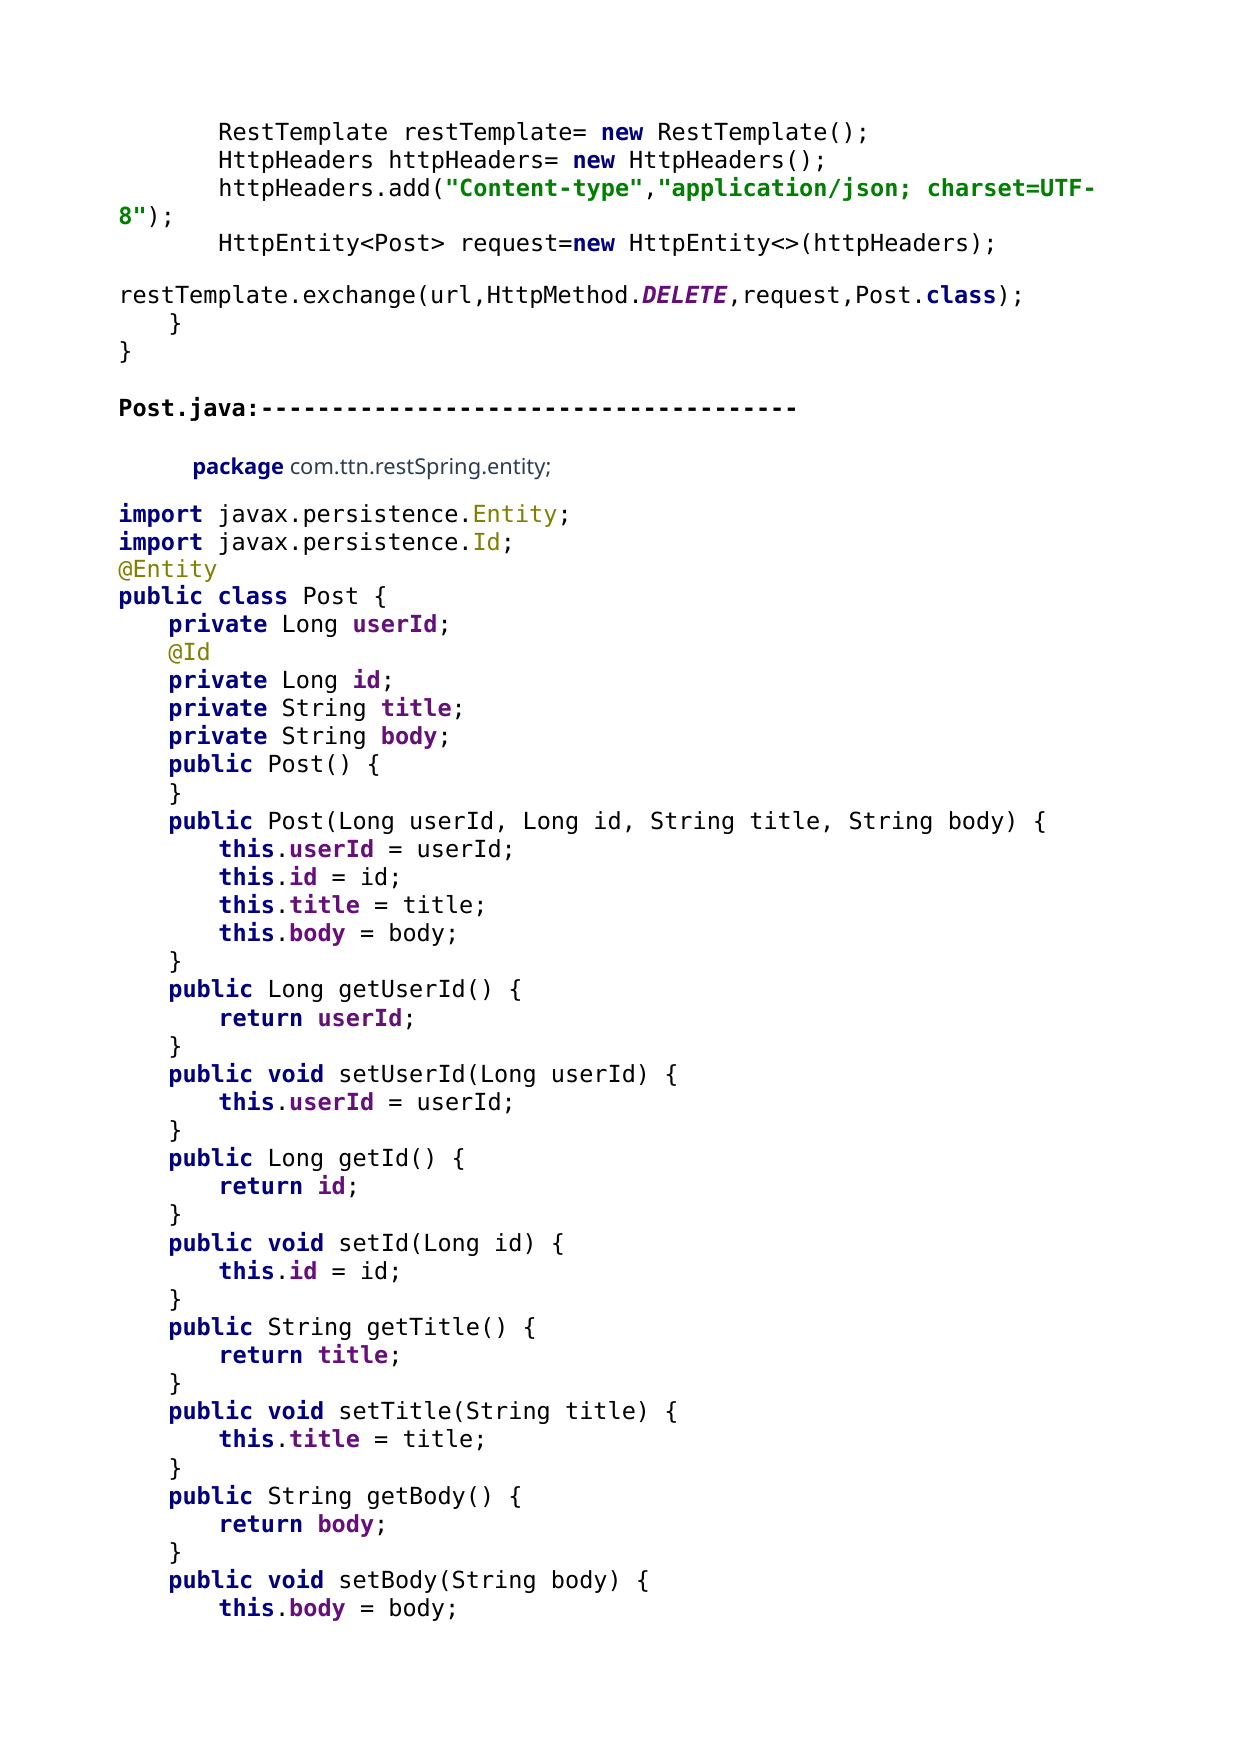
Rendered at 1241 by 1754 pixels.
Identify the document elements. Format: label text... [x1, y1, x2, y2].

text import javax.persistence.Entity; [118, 501, 1122, 528]
text } [118, 1201, 1122, 1229]
text this.title = title; [118, 1426, 1122, 1454]
text restTemplate.exchange(url,HttpMethod.DELETE,request,Post.class); [118, 258, 1122, 309]
text package com.ttn.restSpring.entity; [118, 451, 1122, 481]
text this.body = body; [118, 920, 1122, 948]
text import javax.persistence.Id; [118, 528, 1122, 556]
text public String getBody() { [118, 1482, 1122, 1510]
text } [118, 337, 1122, 364]
text } [118, 779, 1122, 807]
text HttpEntity<Post> request=new HttpEntity<>(httpHeaders); [118, 230, 1122, 258]
text } [118, 1117, 1122, 1145]
text } [118, 948, 1122, 976]
text public void setTitle(String title) { [118, 1398, 1122, 1426]
text } [118, 1370, 1122, 1398]
text httpHeaders.add("Content-type","application/json; charset=UTF-8"); [118, 174, 1122, 230]
text return userId; [118, 1004, 1122, 1032]
text public void setUserId(Long userId) { [118, 1060, 1122, 1088]
text Post.java:-------------------------------------- [118, 394, 1122, 421]
text public void setId(Long id) { [118, 1229, 1122, 1257]
text return id; [118, 1173, 1122, 1201]
text } [118, 1538, 1122, 1567]
text private String body; [118, 723, 1122, 751]
text this.userId = userId; [118, 835, 1122, 863]
text public Long getId() { [118, 1145, 1122, 1173]
text public Post() { [118, 751, 1122, 779]
text } [118, 309, 1122, 337]
text return title; [118, 1342, 1122, 1370]
text } [118, 1032, 1122, 1060]
text this.userId = userId; [118, 1088, 1122, 1117]
text private Long userId; [118, 610, 1122, 638]
text } [118, 1454, 1122, 1482]
text this.id = id; [118, 1257, 1122, 1285]
text public class Post { [118, 583, 1122, 610]
text @Entity [118, 556, 1122, 583]
text HttpHeaders httpHeaders= new HttpHeaders(); [118, 146, 1122, 174]
text public Post(Long userId, Long id, String title, String body) { [118, 807, 1122, 835]
text RestTemplate restTemplate= new RestTemplate(); [118, 118, 1122, 146]
text @Id [118, 638, 1122, 667]
text public String getTitle() { [118, 1313, 1122, 1342]
text private String title; [118, 695, 1122, 723]
text this.title = title; [118, 892, 1122, 920]
text public void setBody(String body) { [118, 1567, 1122, 1595]
text this.body = body; [118, 1595, 1122, 1623]
text return body; [118, 1510, 1122, 1538]
text private Long id; [118, 667, 1122, 695]
text } [118, 1285, 1122, 1313]
text public Long getUserId() { [118, 976, 1122, 1004]
text this.id = id; [118, 863, 1122, 892]
